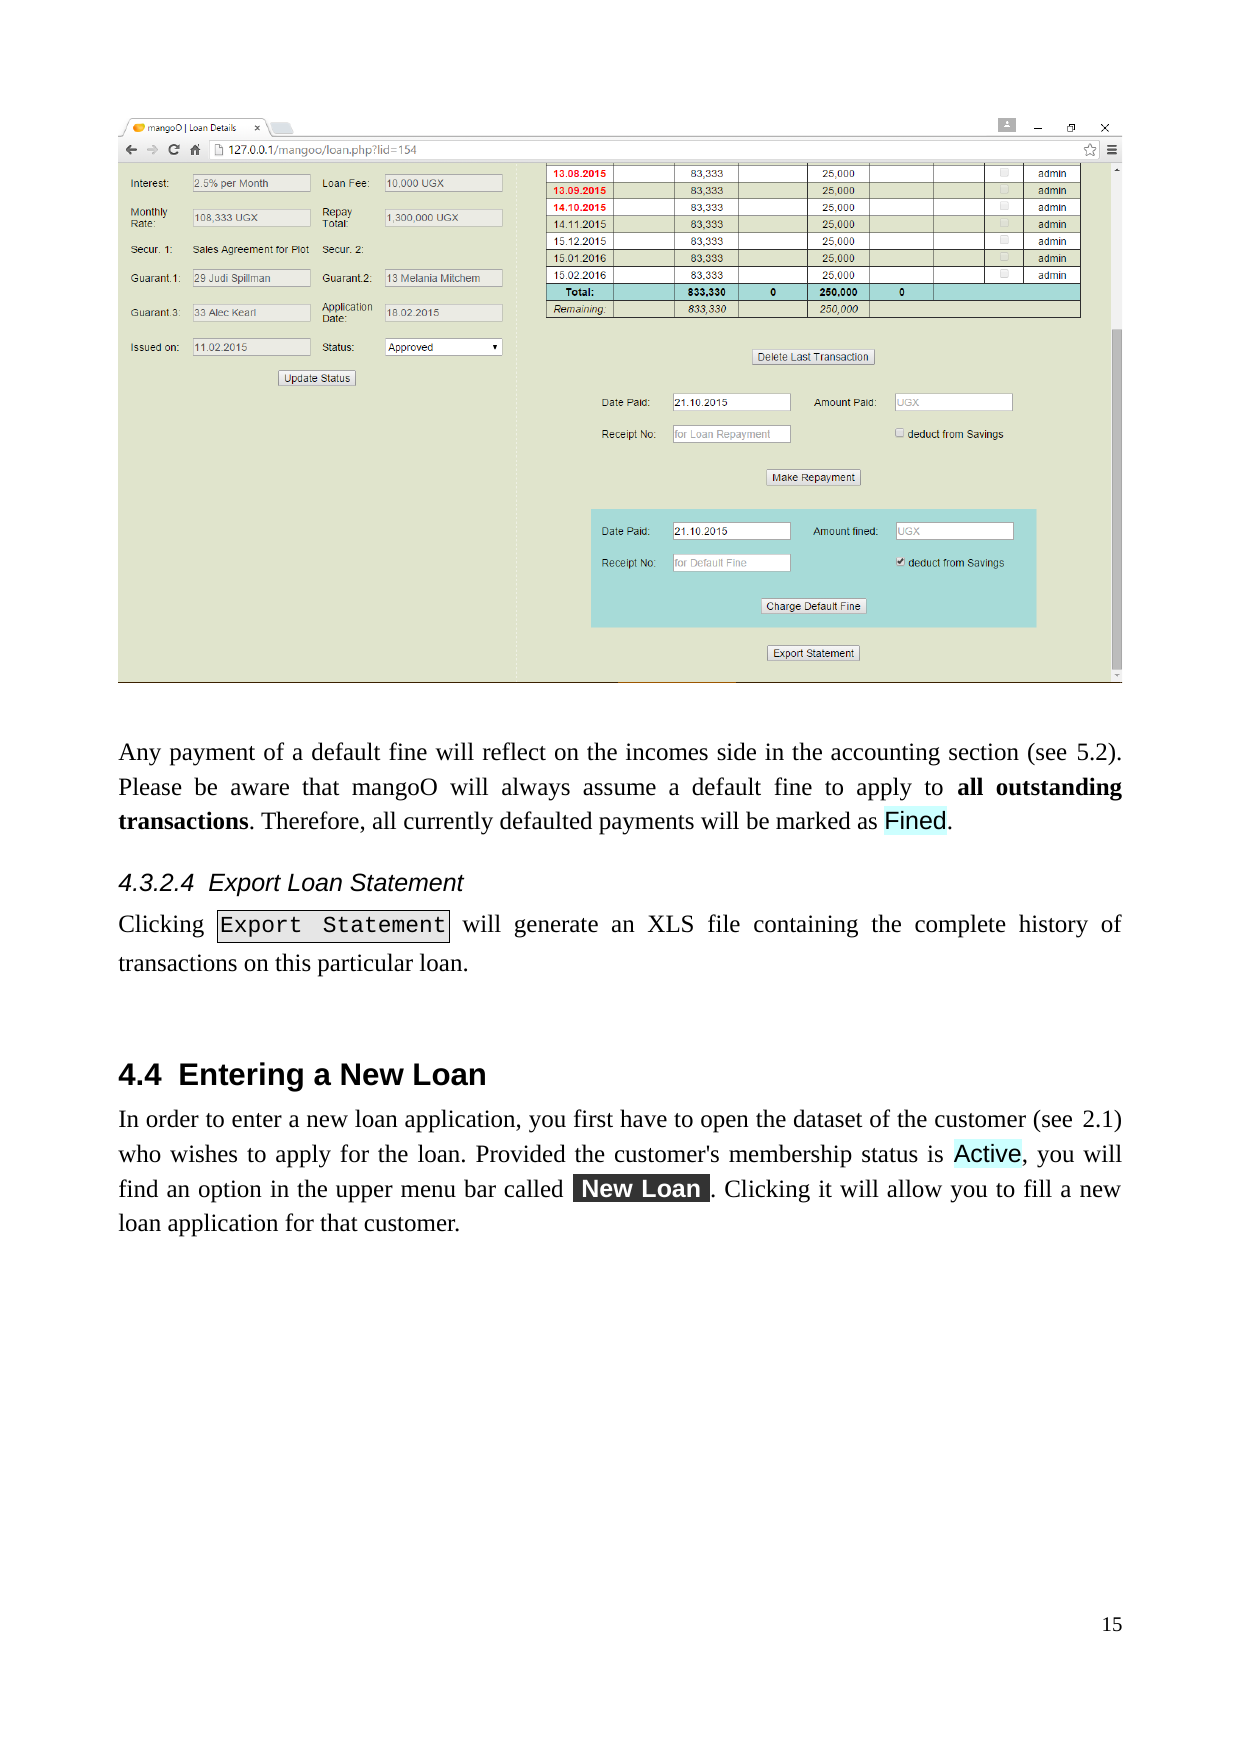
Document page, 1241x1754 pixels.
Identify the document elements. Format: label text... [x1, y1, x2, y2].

text Clicking Export Statement will generate an XLS file containing the complete history of transactions on this particular loan. [118, 909, 1122, 977]
text In order to enter a new loan application, you first have to open the dataset of the customer (see 2.1) who wishes to apply for the loan. Provided the customer's membership status is Active, you will find an option in the upper menu bar called New Loan . Clicking it will allow you to fill a new loan application for that customer. [118, 1104, 1122, 1237]
text Any payment of a default fine will reflect on the incomes side in the accounting section (see 5.2). Please be aware that mangoO will always assume a default fine to apply to all outstanding transactions. Therefore, all currently defaulted payments will be marked as Fined. [118, 737, 1122, 835]
picture [118, 118, 1123, 683]
subtitle Export Loan Statement [118, 868, 1122, 897]
subtitle Entering a New Loan [118, 1056, 1122, 1092]
